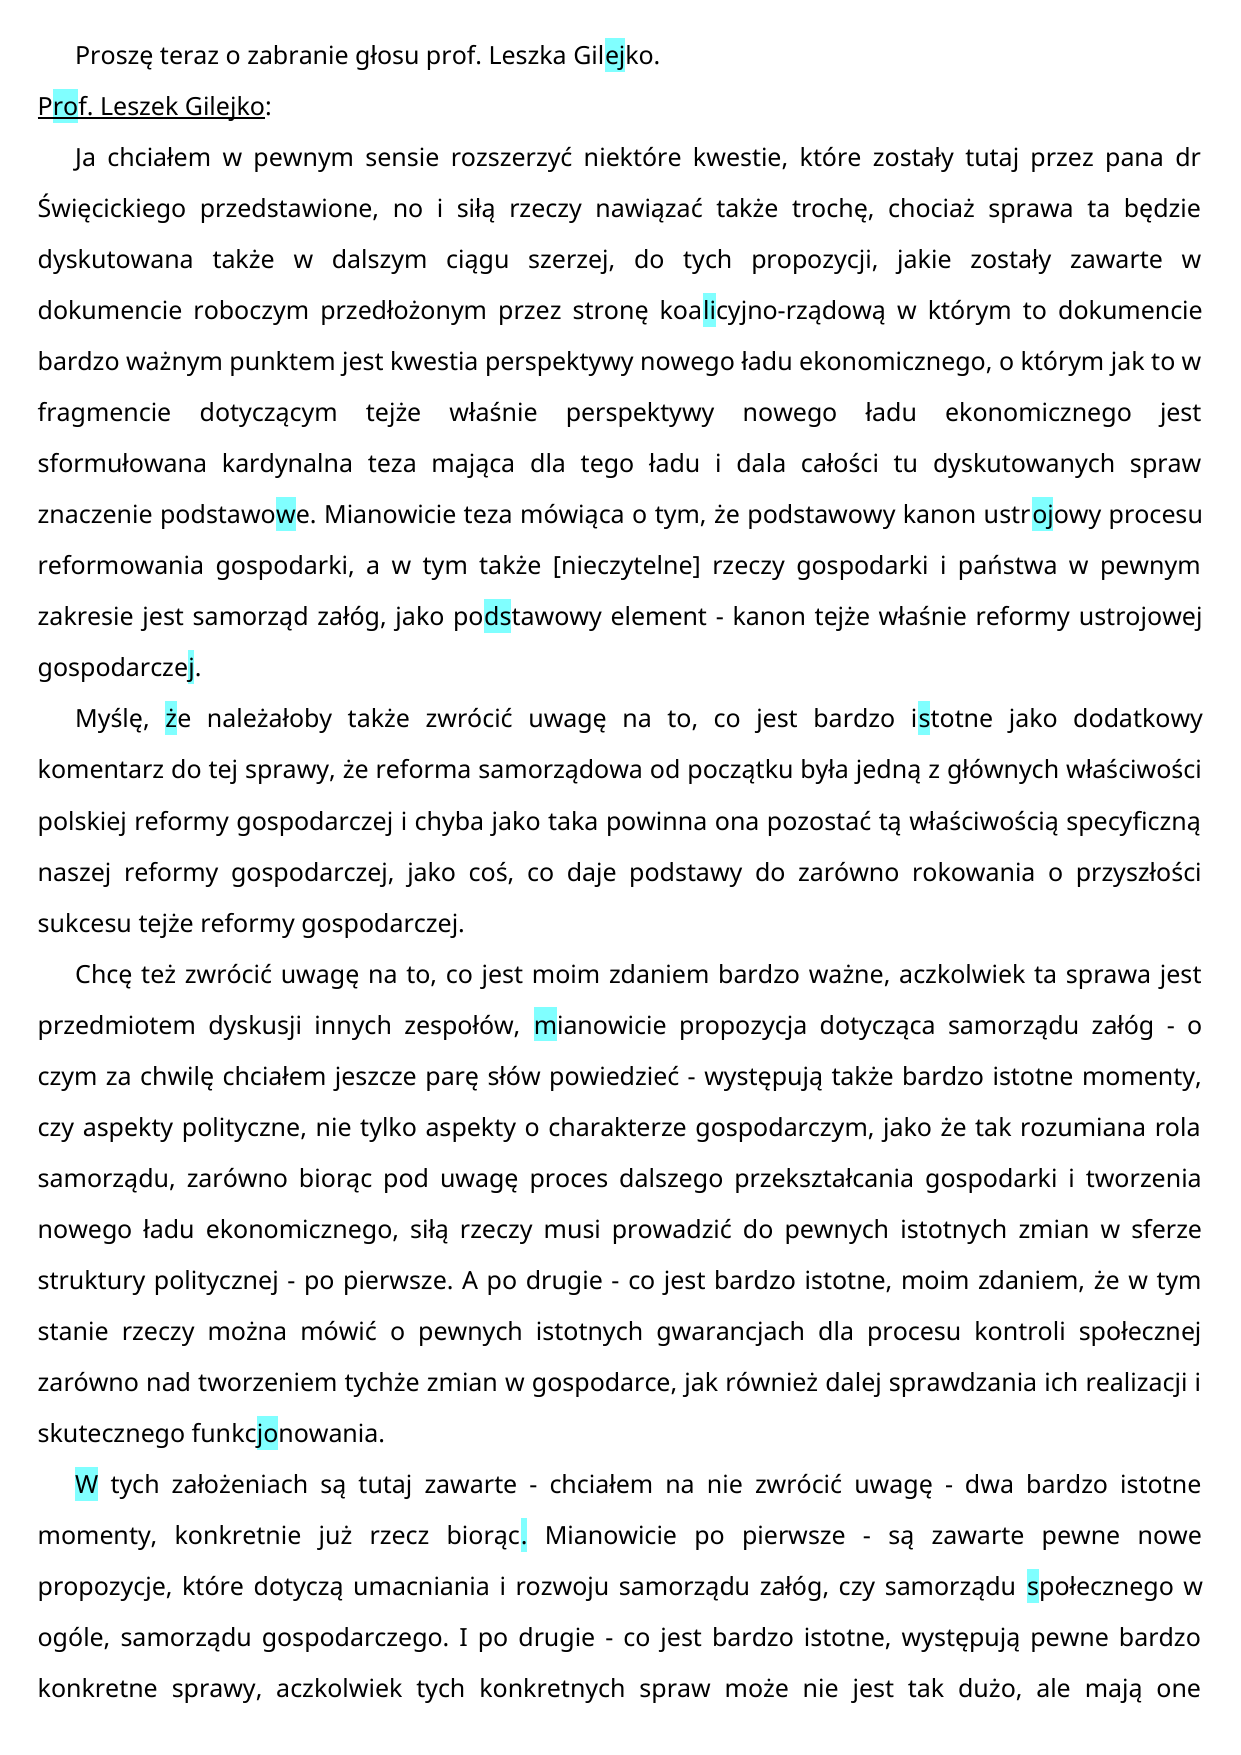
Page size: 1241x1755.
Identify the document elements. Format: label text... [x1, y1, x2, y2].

text Chcę też zwrócić uwagę na to, co jest moim zdaniem bardzo ważne, aczkolwiek ta sprawa jest przedmiotem dyskusji innych zespołów, mianowicie propozycja dotycząca samorządu załóg - o czym za chwilę chciałem jeszcze parę słów powiedzieć - występują także bardzo istotne momenty, czy aspekty polityczne, nie tylko aspekty o charakterze gospodarczym, jako że tak rozumiana rola samorządu, zarówno biorąc pod uwagę proces dalszego przekształcania gospodarki i tworzenia nowego ładu ekonomicznego, siłą rzeczy musi prowadzić do pewnych istotnych zmian w sferze struktury politycznej - po pierwsze. A po drugie - co jest bardzo istotne, moim zdaniem, że w tym stanie rzeczy można mówić o pewnych istotnych gwarancjach dla procesu kontroli społecznej zarówno nad tworzeniem tychże zmian w gospodarce, jak również dalej sprawdzania ich realizacji i skutecznego funkcjonowania. [37, 956, 1203, 1450]
text Prof. Leszek Gilejko: [37, 88, 1203, 123]
text Ja chciałem w pewnym sensie rozszerzyć niektóre kwestie, które zostały tutaj przez pana dr Święcickiego przedstawione, no i siłą rzeczy nawiązać także trochę, chociaż sprawa ta będzie dyskutowana także w dalszym ciągu szerzej, do tych propozycji, jakie zostały zawarte w dokumencie roboczym przedłożonym przez stronę koalicyjno-rządową w którym to dokumencie bardzo ważnym punktem jest kwestia perspektywy nowego ładu ekonomicznego, o którym jak to w fragmencie dotyczącym tejże właśnie perspektywy nowego ładu ekonomicznego jest sformułowana kardynalna teza mająca dla tego ładu i dala całości tu dyskutowanych spraw znaczenie podstawowe. Mianowicie teza mówiąca o tym, że podstawowy kanon ustrojowy procesu reformowania gospodarki, a w tym także [nieczytelne] rzeczy gospodarki i państwa w pewnym zakresie jest samorząd załóg, jako podstawowy element - kanon tejże właśnie reformy ustrojowej gospodarczej. [37, 139, 1203, 684]
text Myślę, że należałoby także zwrócić uwagę na to, co jest bardzo istotne jako dodatkowy komentarz do tej sprawy, że reforma samorządowa od początku była jedną z głównych właściwości polskiej reformy gospodarczej i chyba jako taka powinna ona pozostać tą właściwością specyficzną naszej reformy gospodarczej, jako coś, co daje podstawy do zarówno rokowania o przyszłości sukcesu tejże reformy gospodarczej. [37, 701, 1203, 939]
text W tych założeniach są tutaj zawarte - chciałem na nie zwrócić uwagę - dwa bardzo istotne momenty, konkretnie już rzecz biorąc. Mianowicie po pierwsze - są zawarte pewne nowe propozycje, które dotyczą umacniania i rozwoju samorządu załóg, czy samorządu społecznego w ogóle, samorządu gospodarczego. I po drugie - co jest bardzo istotne, występują pewne bardzo konkretne sprawy, aczkolwiek tych konkretnych spraw może nie jest tak dużo, ale mają one [37, 1467, 1203, 1705]
text Proszę teraz o zabranie głosu prof. Leszka Gilejko. [37, 37, 1203, 72]
